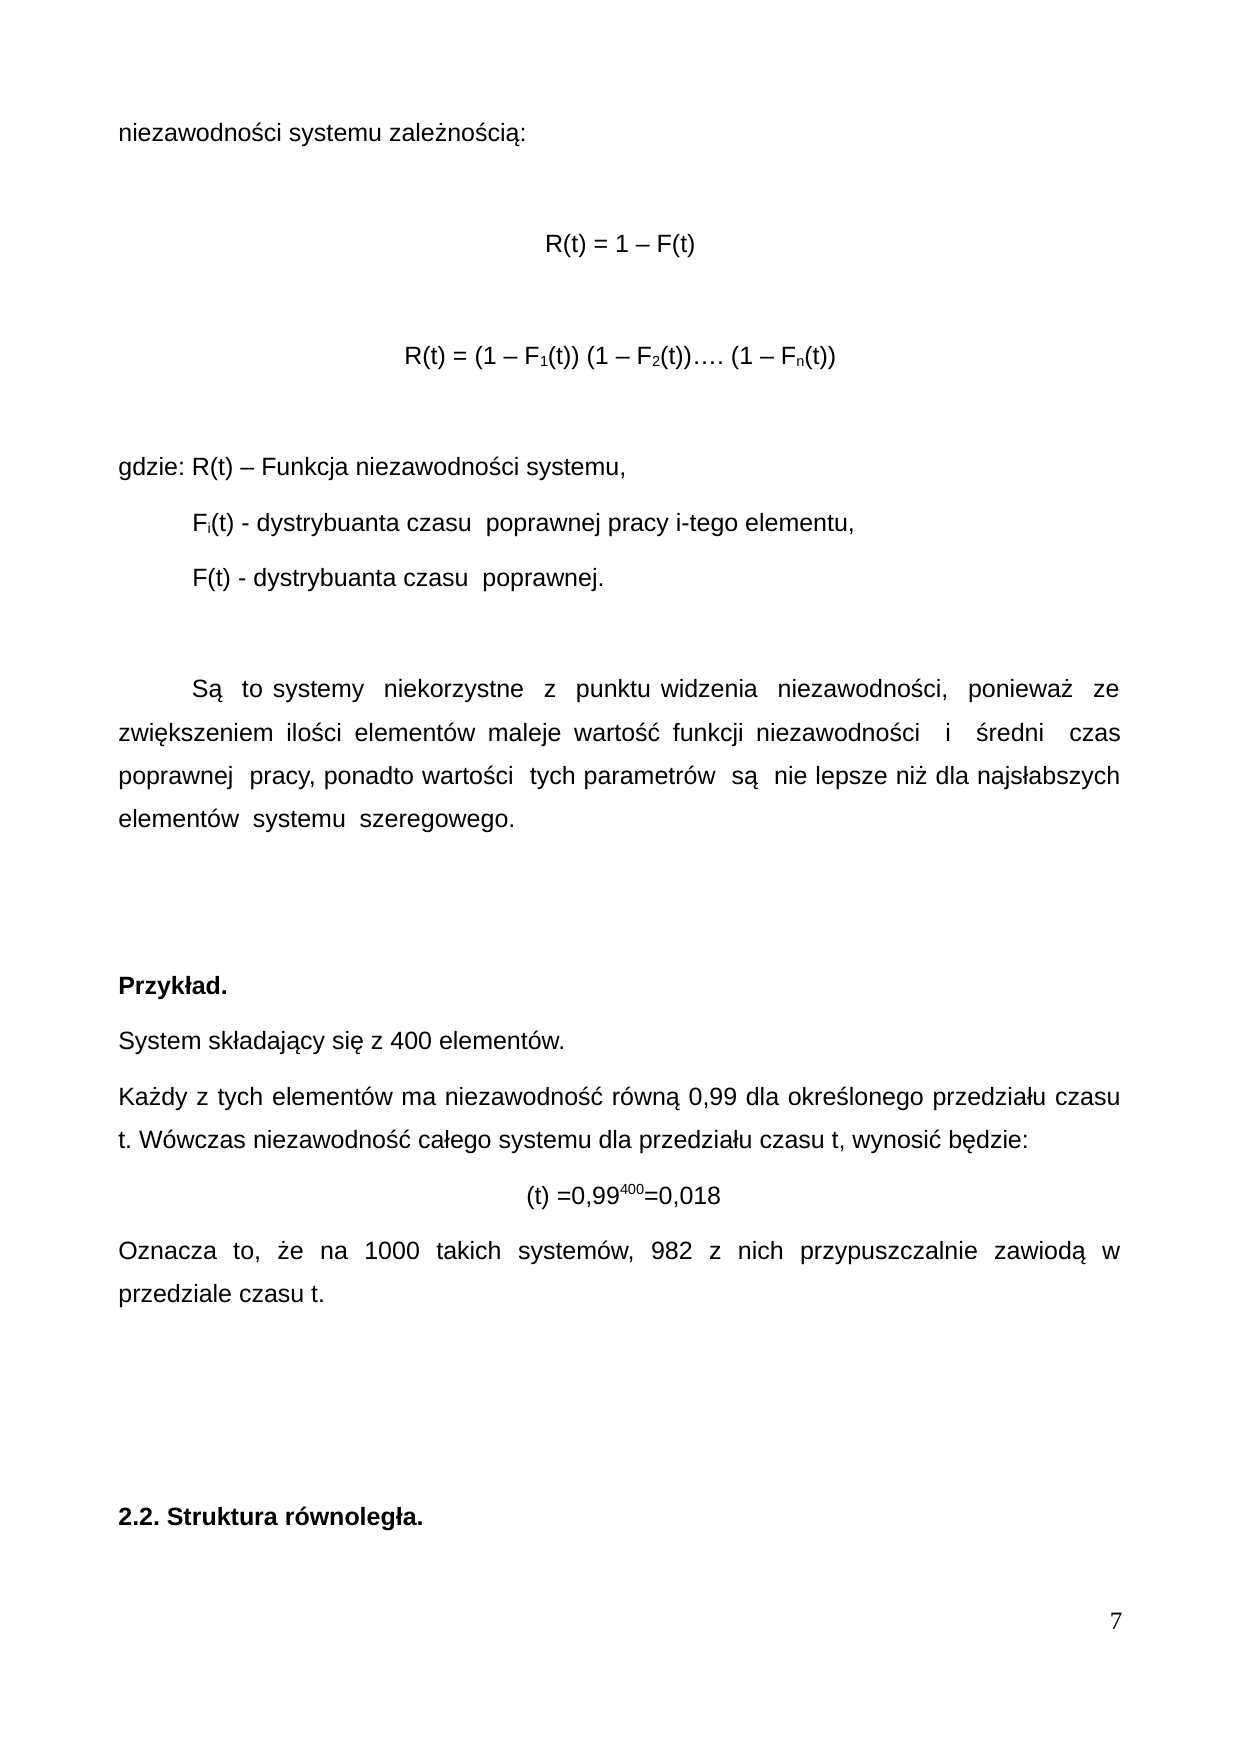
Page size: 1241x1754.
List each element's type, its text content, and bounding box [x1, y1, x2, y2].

text gdzie: R(t) – Funkcja niezawodności systemu, [627, 452, 1122, 481]
text Przykład. [118, 971, 1122, 999]
text F(t) - dystrybuanta czasu poprawnej. [605, 563, 1122, 592]
text Są to systemy niekorzystne z punktu widzenia niezawodności, ponieważ ze zwiększeniem ilości elementów maleje wartość funkcji niezawodności i średni czas poprawnej pracy, ponadto wartości tych parametrów są nie lepsze niż dla najsłabszych elementów systemu szeregowego. [118, 674, 1122, 832]
text F(t) - dystrybuanta czasu poprawnej. [118, 563, 192, 592]
text System składający się z 400 elementów. [118, 1026, 1122, 1055]
text Każdy z tych elementów ma niezawodność równą 0,99 dla określonego przedziału czasu t. Wówczas niezawodność całego systemu dla przedziału czasu t, wynosić będzie: [118, 1082, 1122, 1154]
text Oznacza to, że na 1000 takich systemów, 982 z nich przypuszczalnie zawiodą w przedziale czasu t. [118, 1236, 1122, 1308]
text R(t) = 1 – F(t) [118, 229, 545, 258]
text R(t) = (1 – F1(t)) (1 – F2(t))…. (1 – Fn(t)) [118, 341, 404, 369]
text 2.2. Struktura równoległa. [424, 1502, 1122, 1531]
text R(t) = (1 – F1(t)) (1 – F2(t))…. (1 – Fn(t)) [836, 341, 1122, 369]
text (t) =0,99400=0,018 [118, 1181, 1122, 1209]
text Dystrybuanta rozkładu czasu poprawnej pracy (funkcja zawodności) systemu o szeregowej strukturze niezawodnościowej powiązana jest z funkcją niezawodności systemu zależnością: [527, 118, 1122, 147]
text R(t) = 1 – F(t) [695, 229, 1122, 258]
text Fi(t) - dystrybuanta czasu poprawnej pracy i-tego elementu, [118, 507, 1122, 536]
